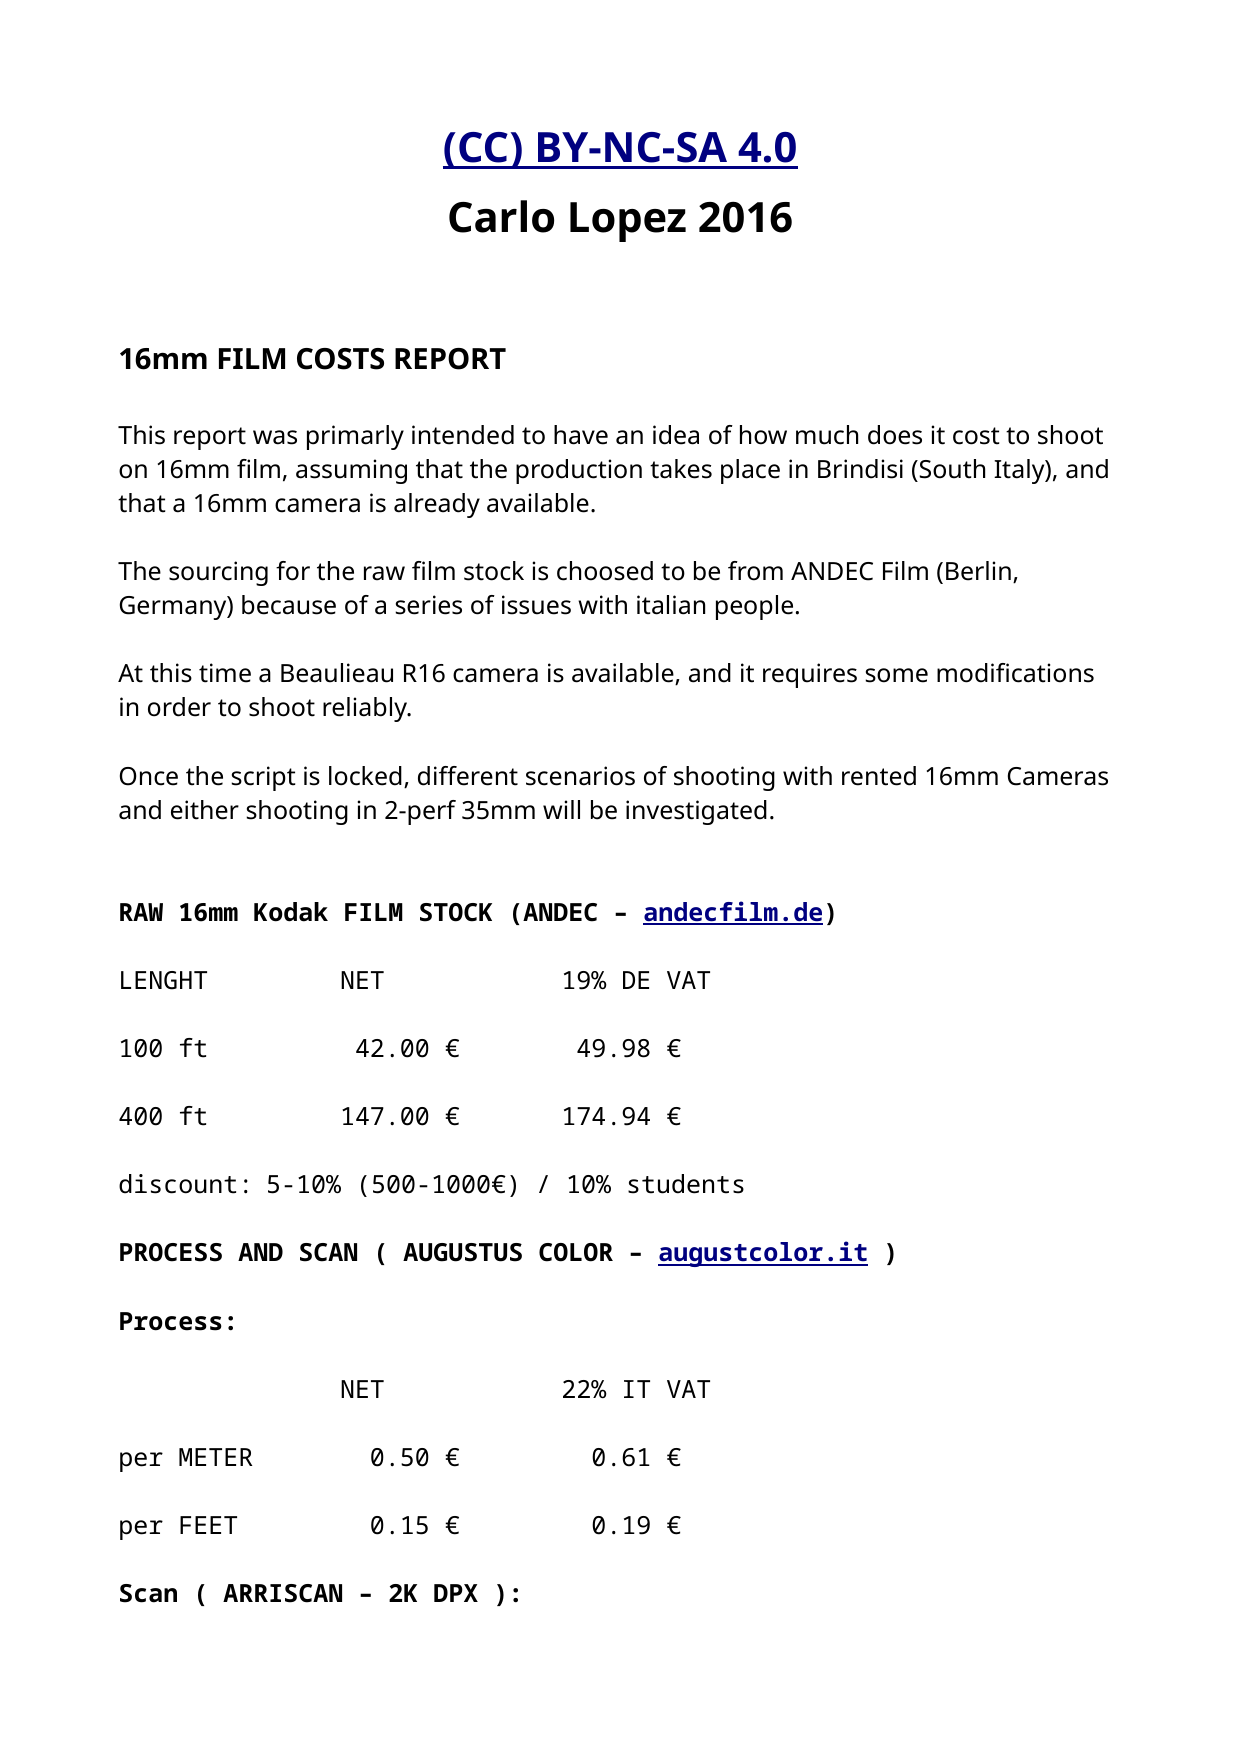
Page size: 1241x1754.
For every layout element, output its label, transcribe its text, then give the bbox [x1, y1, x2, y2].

text This report was primarly intended to have an idea of how much does it cost to shoot on 16mm film, assuming that the production takes place in Brindisi (South Italy), and that a 16mm camera is already available. [118, 418, 1122, 520]
text The sourcing for the raw film stock is choosed to be from ANDEC Film (Berlin, Germany) because of a series of issues with italian people. [118, 554, 1122, 622]
text per FEET 0.15 € 0.19 € [118, 1508, 1122, 1542]
text discount: 5-10% (500-1000€) / 10% students [118, 1167, 1122, 1201]
text At this time a Beaulieau R16 camera is available, and it requires some modifications in order to shoot reliably. [118, 656, 1122, 724]
text Process: [118, 1303, 1122, 1337]
text Once the script is locked, different scenarios of shooting with rented 16mm Cameras and either shooting in 2-perf 35mm will be investigated. [118, 758, 1122, 826]
text 400 ft 147.00 € 174.94 € [118, 1099, 1122, 1133]
text Carlo Lopez 2016 [118, 187, 1122, 244]
text 16mm FILM COSTS REPORT [118, 338, 1122, 378]
text LENGHT NET 19% DE VAT [118, 963, 1122, 997]
text per METER 0.50 € 0.61 € [118, 1439, 1122, 1473]
text PROCESS AND SCAN ( AUGUSTUS COLOR – augustcolor.it ) [118, 1235, 1122, 1269]
text RAW 16mm Kodak FILM STOCK (ANDEC – andecfilm.de) [118, 894, 1122, 928]
text Scan ( ARRISCAN – 2K DPX ): [118, 1576, 1122, 1610]
subtitle (CC) BY-NC-SA 4.0 [118, 118, 1122, 175]
text NET 22% IT VAT [118, 1371, 1122, 1405]
text 100 ft 42.00 € 49.98 € [118, 1031, 1122, 1065]
